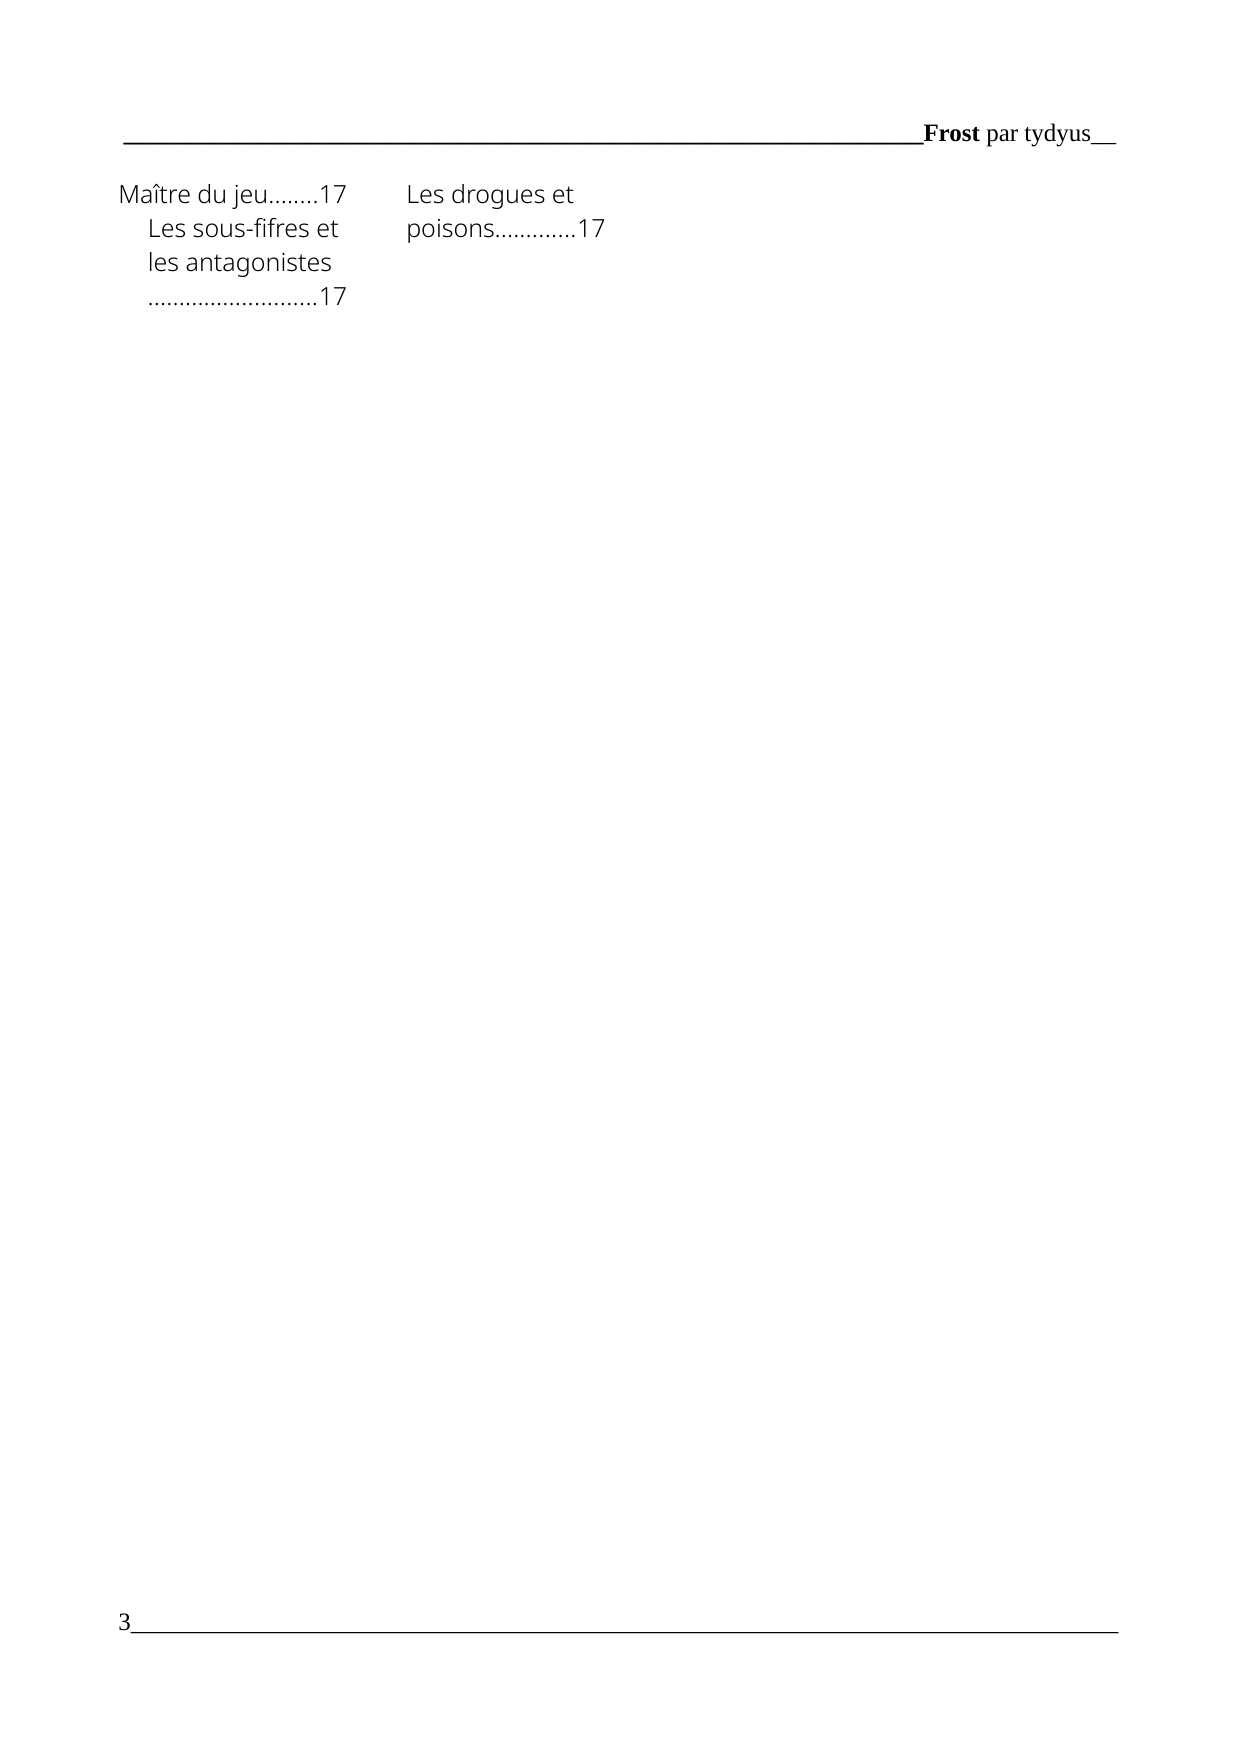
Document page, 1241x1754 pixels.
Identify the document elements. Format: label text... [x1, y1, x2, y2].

text Les drogues et poisons 17 [406, 176, 605, 244]
text Les sous-fifres et les antagonistes 17 [148, 210, 347, 313]
text Maître du jeu 17 [118, 176, 347, 210]
